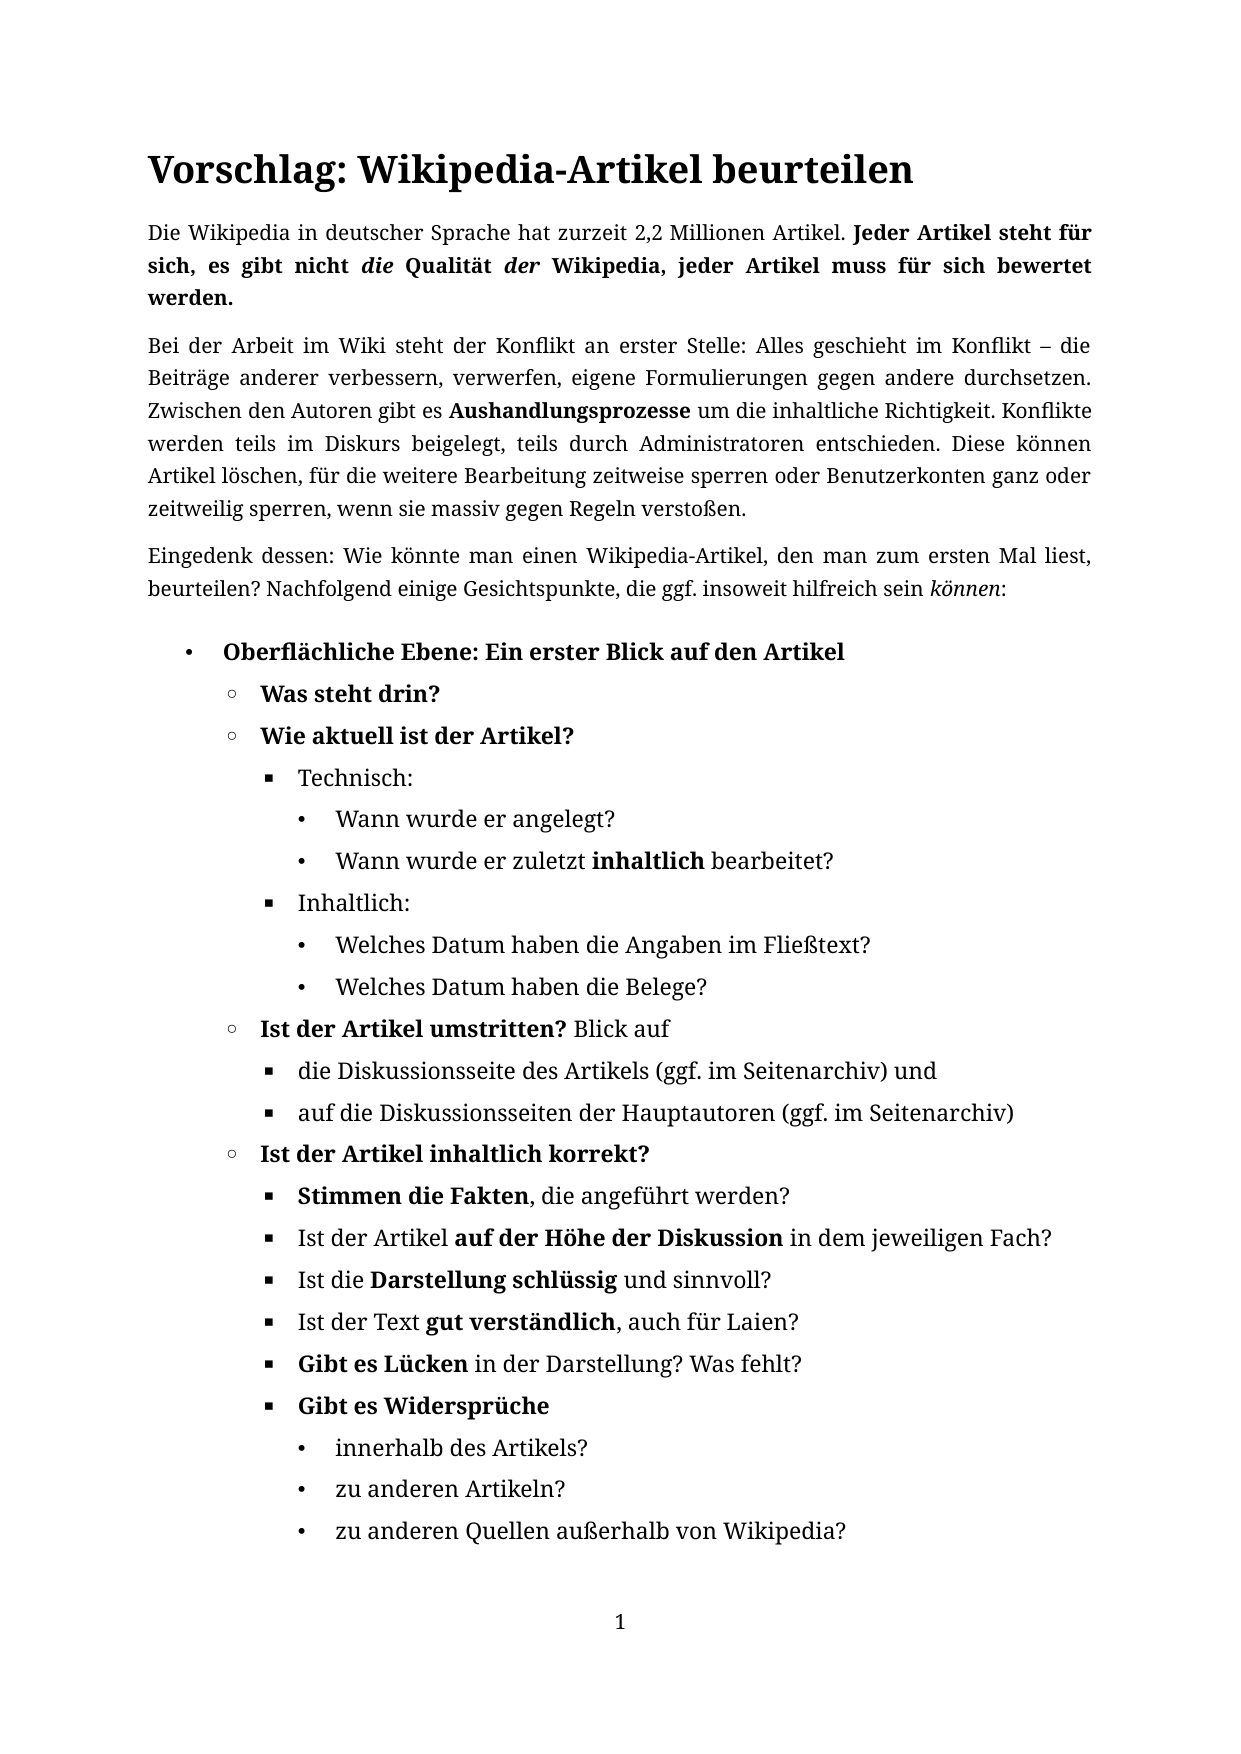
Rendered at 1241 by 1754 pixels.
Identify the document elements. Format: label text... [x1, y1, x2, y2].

list Was steht drin? [223, 678, 1093, 709]
list Ist der Text gut verständlich, auch für Laien? [260, 1306, 1093, 1337]
list Inhaltlich: [260, 887, 1093, 918]
text Eingedenk dessen: Wie könnte man einen Wikipedia-Artikel, den man zum ersten Mal liest, beurteilen? Nachfolgend einige Gesichtspunkte, die ggf. insoweit hilfreich sein können: [148, 541, 1093, 602]
list Stimmen die Fakten, die angeführt werden? [260, 1180, 1093, 1212]
list Welches Datum haben die Belege? [298, 971, 1093, 1002]
list innerhalb des Artikels? [298, 1432, 1093, 1463]
text Die Wikipedia in deutscher Sprache hat zurzeit 2,2 Millionen Artikel. Jeder Artikel steht für sich, es gibt nicht die Qualität der Wikipedia, jeder Artikel muss für sich bewertet werden. [148, 218, 1093, 312]
list Ist der Artikel inhaltlich korrekt? [223, 1138, 1093, 1170]
list Oberflächliche Ebene: Ein erster Blick auf den Artikel [185, 636, 1093, 667]
subtitle Vorschlag: Wikipedia-Artikel beurteilen [148, 143, 1093, 194]
list Welches Datum haben die Angaben im Fließtext? [298, 929, 1093, 960]
list zu anderen Quellen außerhalb von Wikipedia? [298, 1515, 1093, 1547]
list Wann wurde er angelegt? [298, 803, 1093, 835]
list Technisch: [260, 762, 1093, 793]
text Bei der Arbeit im Wiki steht der Konflikt an erster Stelle: Alles geschieht im Konflikt – die Beiträge anderer verbessern, verwerfen, eigene Formulierungen gegen andere durchsetzen. Zwischen den Autoren gibt es Aushandlungsprozesse um die inhaltliche Richtigkeit. Konflikte werden teils im Diskurs beigelegt, teils durch Administratoren entschieden. Diese können Artikel löschen, für die weitere Bearbeitung zeitweise sperren oder Benutzerkonten ganz oder zeitweilig sperren, wenn sie massiv gegen Regeln verstoßen. [148, 331, 1093, 522]
list zu anderen Artikeln? [298, 1473, 1093, 1505]
list Wie aktuell ist der Artikel? [223, 720, 1093, 751]
list Gibt es Widersprüche [260, 1390, 1093, 1421]
list Ist der Artikel umstritten? Blick auf [223, 1013, 1093, 1044]
list auf die Diskussionsseiten der Hauptautoren (ggf. im Seitenarchiv) [260, 1097, 1093, 1128]
list Wann wurde er zuletzt inhaltlich bearbeitet? [298, 845, 1093, 877]
list Gibt es Lücken in der Darstellung? Was fehlt? [260, 1348, 1093, 1379]
list die Diskussionsseite des Artikels (ggf. im Seitenarchiv) und [260, 1055, 1093, 1086]
list Ist der Artikel auf der Höhe der Diskussion in dem jeweiligen Fach? [260, 1222, 1093, 1253]
list Ist die Darstellung schlüssig und sinnvoll? [260, 1264, 1093, 1295]
